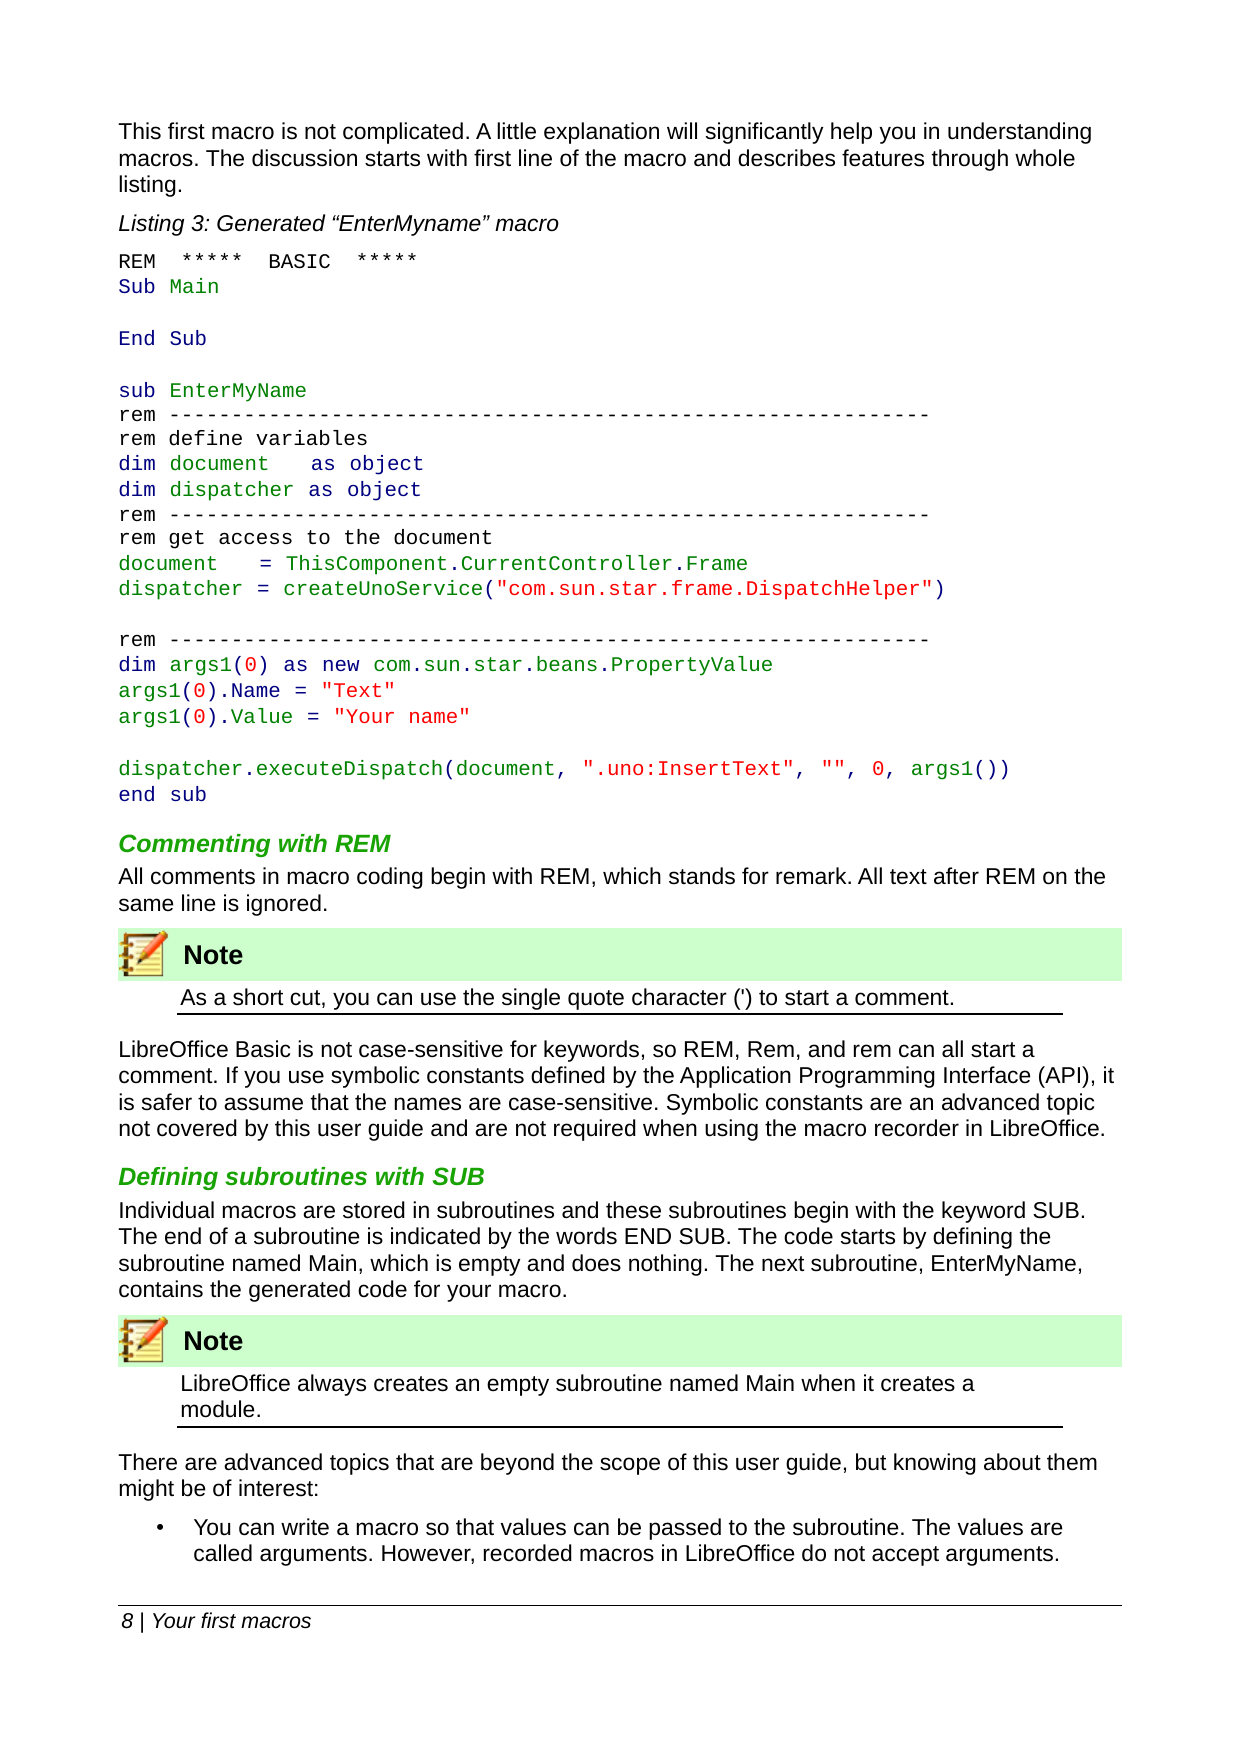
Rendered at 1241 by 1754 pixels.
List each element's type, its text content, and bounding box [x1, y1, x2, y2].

text rem ------------------------------------------------------------- [118, 404, 1122, 428]
subtitle Note [118, 1315, 1122, 1367]
list You can write a macro so that values can be passed to the subroutine. The values are called arguments. However, recorded macros in LibreOffice do not accept arguments. [156, 1514, 1122, 1567]
text As a short cut, you can use the single quote character (') to start a comment. [177, 981, 1063, 1013]
text rem get access to the document [118, 527, 1122, 551]
text rem ------------------------------------------------------------- [118, 503, 1122, 527]
text LibreOffice Basic is not case-sensitive for keywords, so REM, Rem, and rem can all start a comment. If you use symbolic constants defined by the Application Programming Interface (API), it is safer to assume that the names are case-sensitive. Symbolic constants are an advanced topic not covered by this user guide and are not required when using the macro recorder in LibreOffice. [118, 1036, 1122, 1141]
text args1(0).Name = "Text" [118, 678, 1122, 704]
subtitle Defining subroutines with SUB [118, 1162, 1122, 1191]
text All comments in macro coding begin with REM, which stands for remark. All text after REM on the same line is ignored. [118, 863, 1122, 916]
text REM ***** BASIC ***** [118, 251, 1122, 275]
text sub EnterMyName [118, 378, 1122, 404]
text Individual macros are stored in subroutines and these subroutines begin with the keyword SUB. The end of a subroutine is indicated by the words END SUB. The code starts by defining the subroutine named Main, which is empty and does nothing. The next subroutine, EnterMyName, contains the generated code for your macro. [118, 1197, 1122, 1302]
text End Sub [118, 327, 1122, 352]
picture [119, 1315, 170, 1366]
text dispatcher = createUnoService("com.sun.star.frame.DispatchHelper") [118, 577, 1122, 603]
text dispatcher.executeDispatch(document, ".uno:InsertText", "", 0, args1()) [118, 756, 1122, 782]
text dim document as object [118, 452, 1122, 478]
text dim args1(0) as new com.sun.star.beans.PropertyValue [118, 652, 1122, 678]
text Listing 3: Generated “EnterMyname” macro [118, 210, 1122, 236]
text args1(0).Value = "Your name" [118, 704, 1122, 730]
picture [119, 929, 170, 980]
text rem define variables [118, 428, 1122, 452]
text rem ------------------------------------------------------------- [118, 629, 1122, 652]
subtitle Note [118, 928, 1122, 981]
text There are advanced topics that are beyond the scope of this user guide, but knowing about them might be of interest: [118, 1449, 1122, 1501]
text end sub [118, 782, 1122, 808]
text document = ThisComponent.CurrentController.Frame [118, 551, 1122, 577]
text This first macro is not complicated. A little explanation will significantly help you in understanding macros. The discussion starts with first line of the macro and describes features through whole listing. [118, 118, 1122, 197]
subtitle Commenting with REM [118, 828, 1122, 857]
text dim dispatcher as object [118, 478, 1122, 503]
text Sub Main [118, 275, 1122, 301]
text LibreOffice always creates an empty subroutine named Main when it creates a module. [177, 1367, 1063, 1426]
